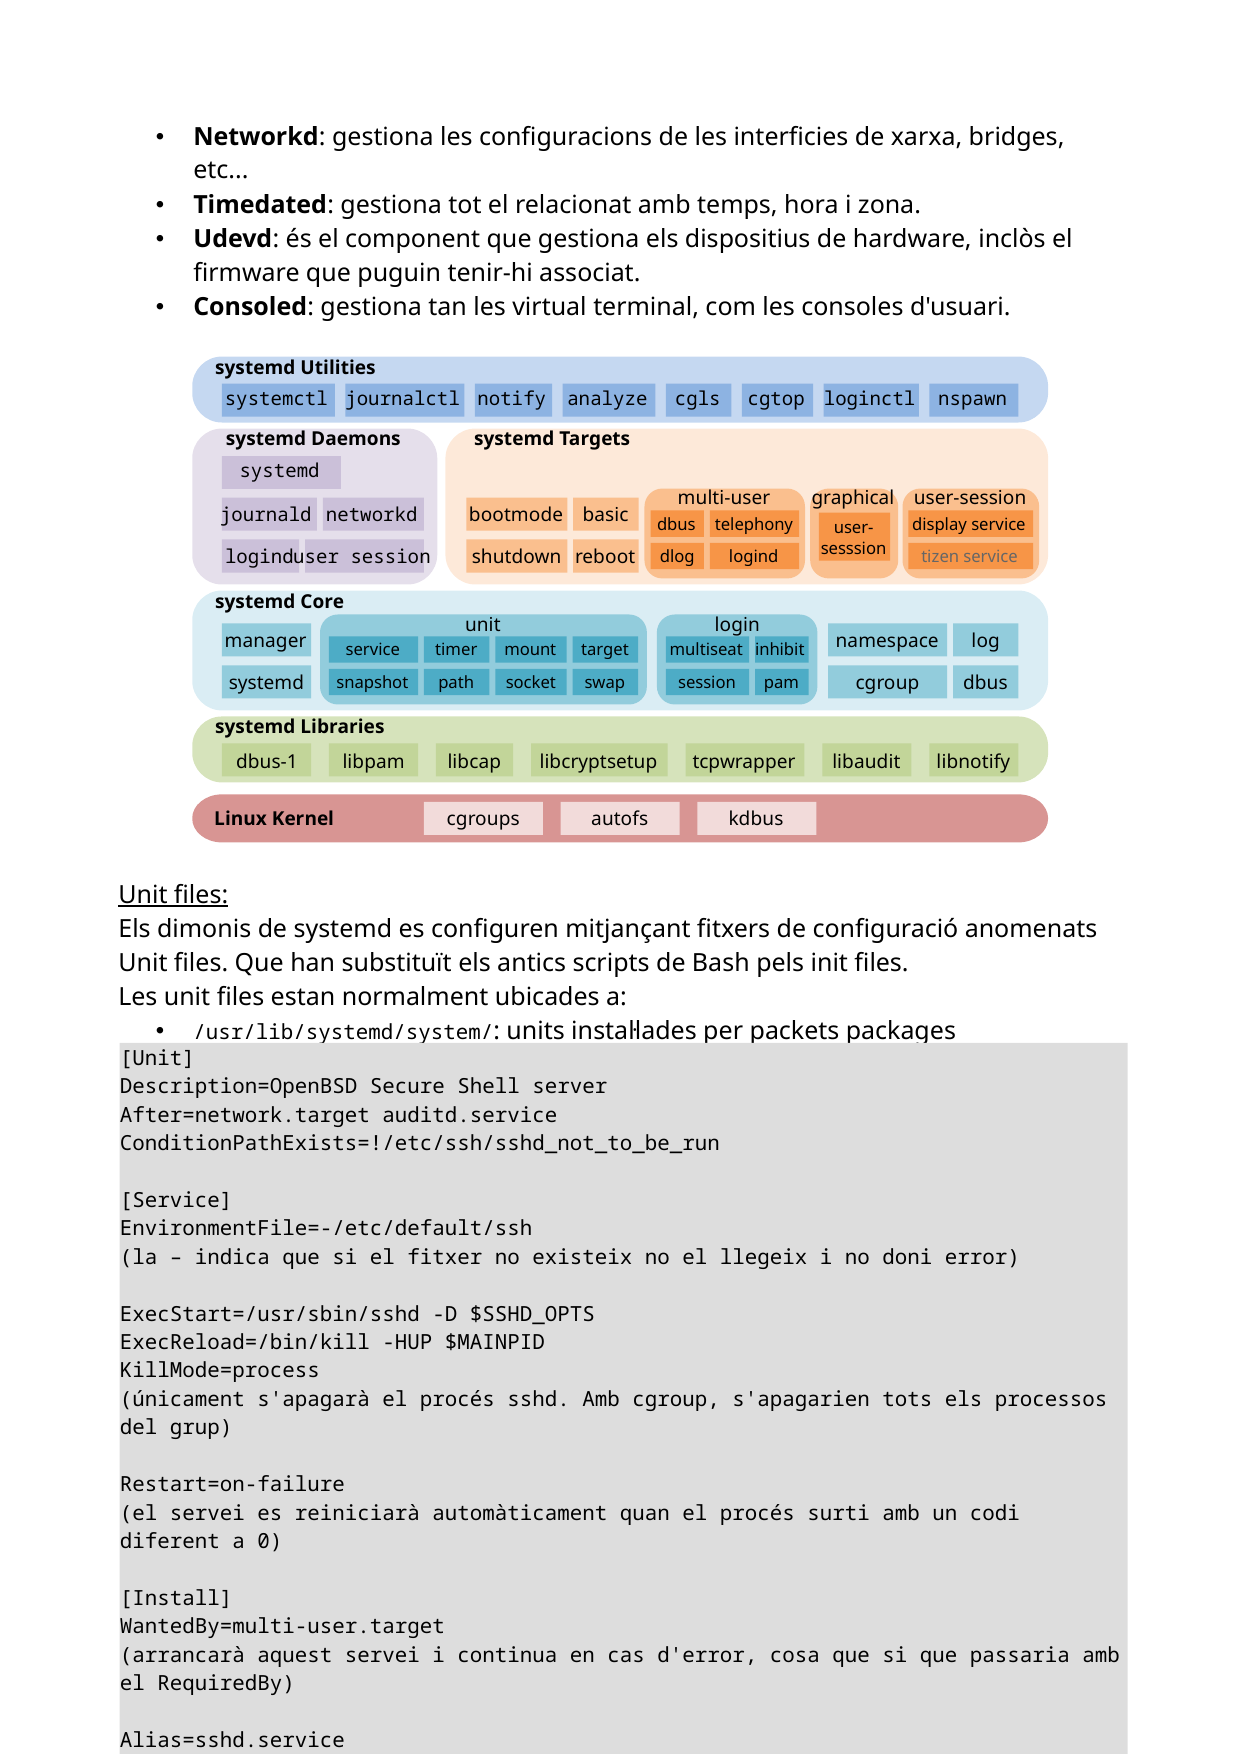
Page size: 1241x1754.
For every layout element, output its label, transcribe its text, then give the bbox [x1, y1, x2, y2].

list Consoled: gestiona tan les virtual terminal, com les consoles d'usuari. [156, 288, 1122, 322]
text Les unit files estan normalment ubicades a: [118, 979, 1122, 1013]
list /usr/lib/systemd/system/: units instal·lades per packets packages [156, 1013, 1122, 1042]
text Els dimonis de systemd es configuren mitjançant fitxers de configuració anomenats Unit files. Que han substituït els antics scripts de Bash pels init files. [118, 911, 1122, 979]
list Udevd: és el component que gestiona els dispositius de hardware, inclòs el firmware que puguin tenir-hi associat. [156, 220, 1122, 288]
text Unit files: [118, 876, 1122, 911]
list Networkd: gestiona les configuracions de les interficies de xarxa, bridges, etc... [156, 118, 1122, 186]
list Timedated: gestiona tot el relacionat amb temps, hora i zona. [156, 186, 1122, 220]
